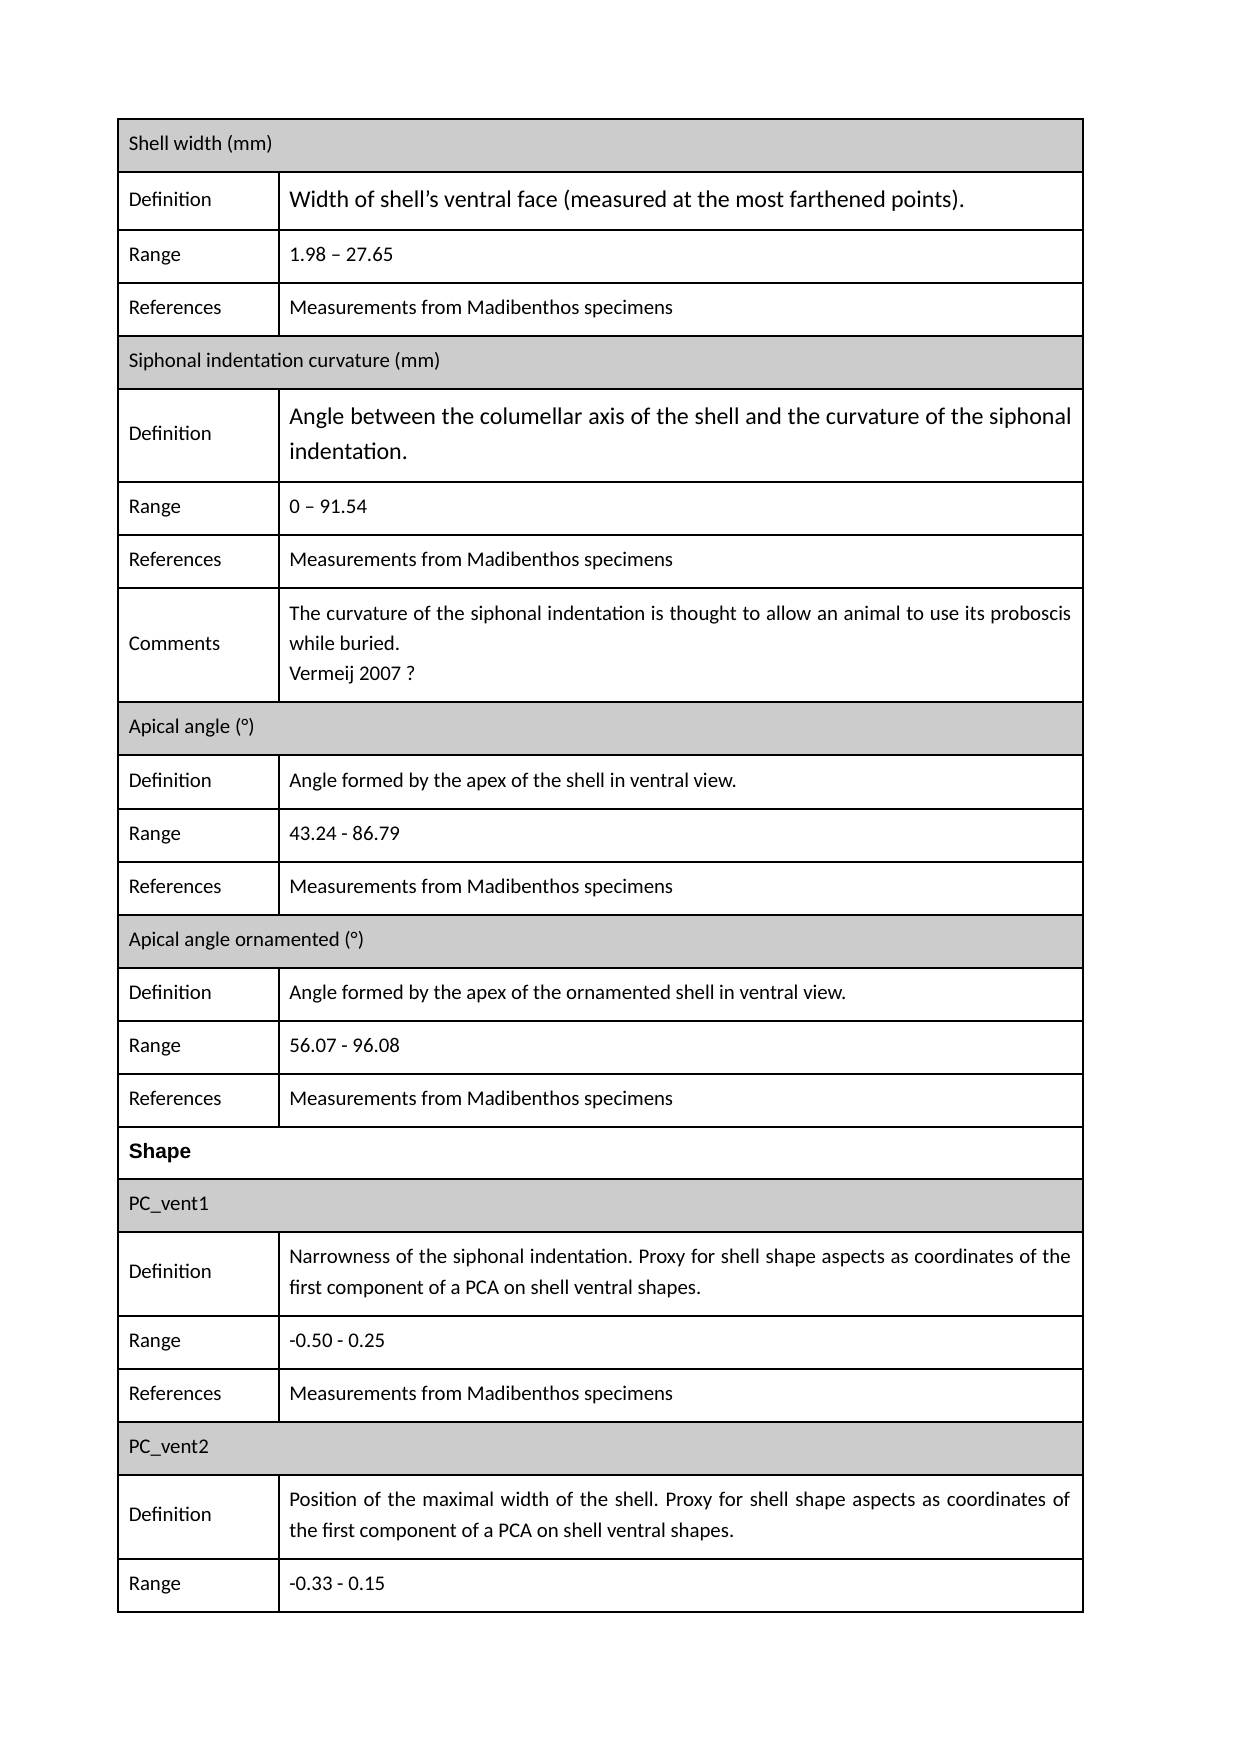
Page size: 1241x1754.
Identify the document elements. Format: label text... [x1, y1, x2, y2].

table_cell Definition [119, 390, 278, 481]
table_cell Measurements from Madibenthos specimens [280, 536, 1082, 587]
table_cell -0.33 - 0.15 [280, 1560, 1082, 1611]
table_cell Position of the maximal width of the shell. Proxy for shell shape aspects as coordinates of the first component of a PCA on shell ventral shapes. [280, 1476, 1082, 1557]
table_cell 43.24 - 86.79 [280, 810, 1082, 861]
table_cell References [119, 1075, 278, 1126]
table_cell Apical angle ornamented (°) [119, 916, 1082, 967]
table_cell Angle between the columellar axis of the shell and the curvature of the siphonal indentation. [280, 390, 1082, 481]
table_cell Measurements from Madibenthos specimens [280, 1370, 1082, 1421]
table_cell Shape [119, 1128, 1082, 1178]
table_cell Definition [119, 756, 278, 807]
table_cell 1.98 – 27.65 [280, 231, 1082, 282]
table_cell Range [119, 1560, 278, 1611]
table_cell Shell width (mm) [119, 120, 1082, 171]
table_cell Definition [119, 969, 278, 1020]
table_cell Comments [119, 589, 278, 701]
table_cell Definition [119, 173, 278, 229]
table_cell 0 – 91.54 [280, 483, 1082, 534]
table_cell Narrowness of the siphonal indentation. Proxy for shell shape aspects as coordinates of the first component of a PCA on shell ventral shapes. [280, 1233, 1082, 1314]
table_cell PC_vent1 [119, 1180, 1082, 1231]
table_cell Width of shell’s ventral face (measured at the most farthened points). [280, 173, 1082, 229]
table_cell 56.07 - 96.08 [280, 1022, 1082, 1073]
table_cell Apical angle (°) [119, 703, 1082, 754]
table_cell References [119, 1370, 278, 1421]
table_cell The curvature of the siphonal indentation is thought to allow an animal to use its proboscis while buried. Vermeij 2007 ? [280, 589, 1082, 701]
table_cell Definition [119, 1233, 278, 1314]
table_cell PC_vent2 [119, 1423, 1082, 1474]
table_cell Measurements from Madibenthos specimens [280, 863, 1082, 914]
table_cell Range [119, 231, 278, 282]
table_cell Siphonal indentation curvature (mm) [119, 337, 1082, 388]
table_cell Range [119, 1317, 278, 1368]
table_cell Measurements from Madibenthos specimens [280, 284, 1082, 335]
table_cell Range [119, 810, 278, 861]
table_cell Range [119, 483, 278, 534]
table_cell Measurements from Madibenthos specimens [280, 1075, 1082, 1126]
table_cell References [119, 284, 278, 335]
table_cell References [119, 863, 278, 914]
table_cell -0.50 - 0.25 [280, 1317, 1082, 1368]
table_cell Definition [119, 1476, 278, 1557]
table_cell Angle formed by the apex of the ornamented shell in ventral view. [280, 969, 1082, 1020]
table_cell Range [119, 1022, 278, 1073]
table_cell Angle formed by the apex of the shell in ventral view. [280, 756, 1082, 807]
table_cell References [119, 536, 278, 587]
